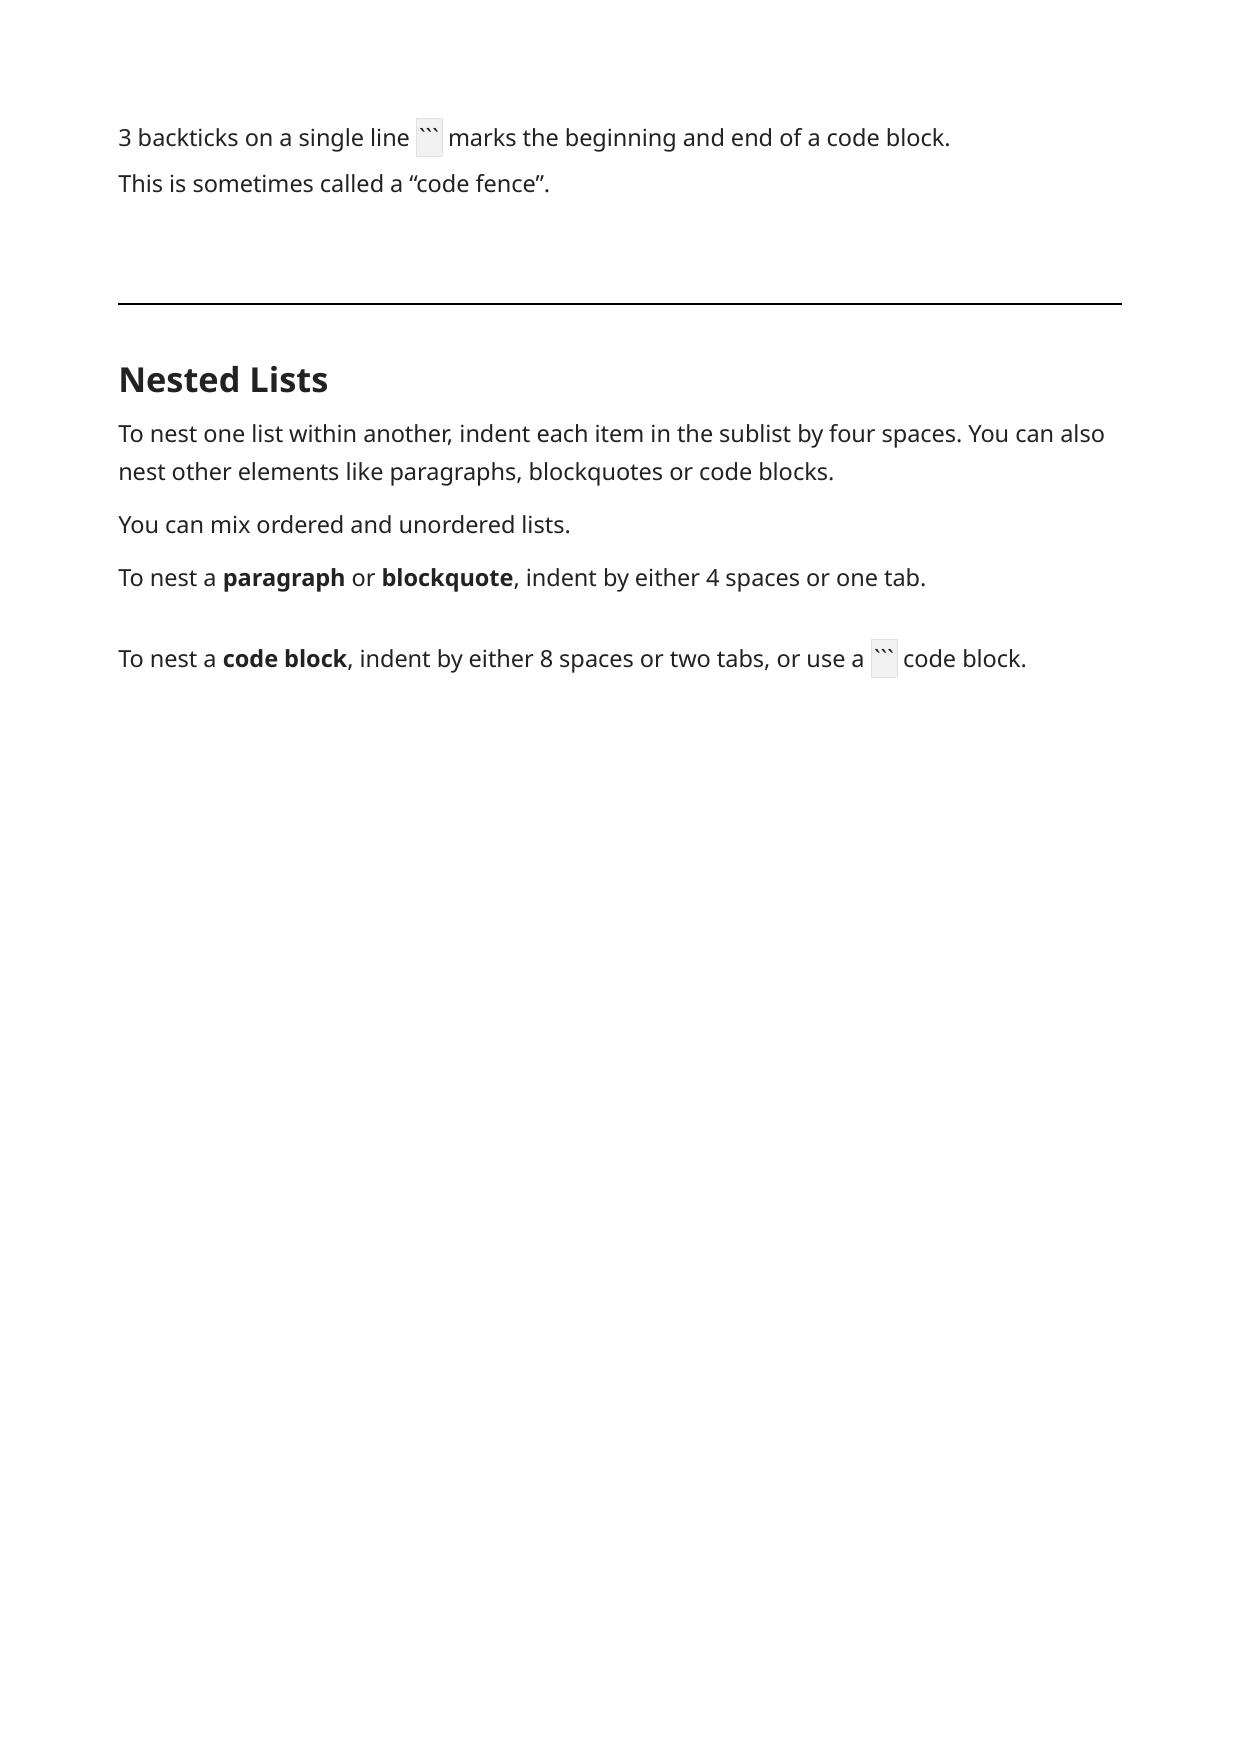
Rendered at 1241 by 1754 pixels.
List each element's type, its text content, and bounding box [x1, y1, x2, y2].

text To nest one list within another, indent each item in the sublist by four spaces. You can also nest other elements like paragraphs, blockquotes or code blocks. [118, 417, 1122, 487]
text This is sometimes called a “code fence”. [118, 167, 1122, 199]
text ``` [417, 119, 442, 156]
text marks the beginning and end of a code block. [443, 118, 1122, 156]
text You can mix ordered and unordered lists. [118, 508, 1122, 540]
text To nest a paragraph or blockquote, indent by either 4 spaces or one tab. To nest a code block, indent by either 8 spaces or two tabs, or use a ``` code block. [118, 561, 1122, 677]
subtitle Nested Lists [118, 356, 1122, 403]
text 3 backticks on a single line [118, 118, 416, 156]
